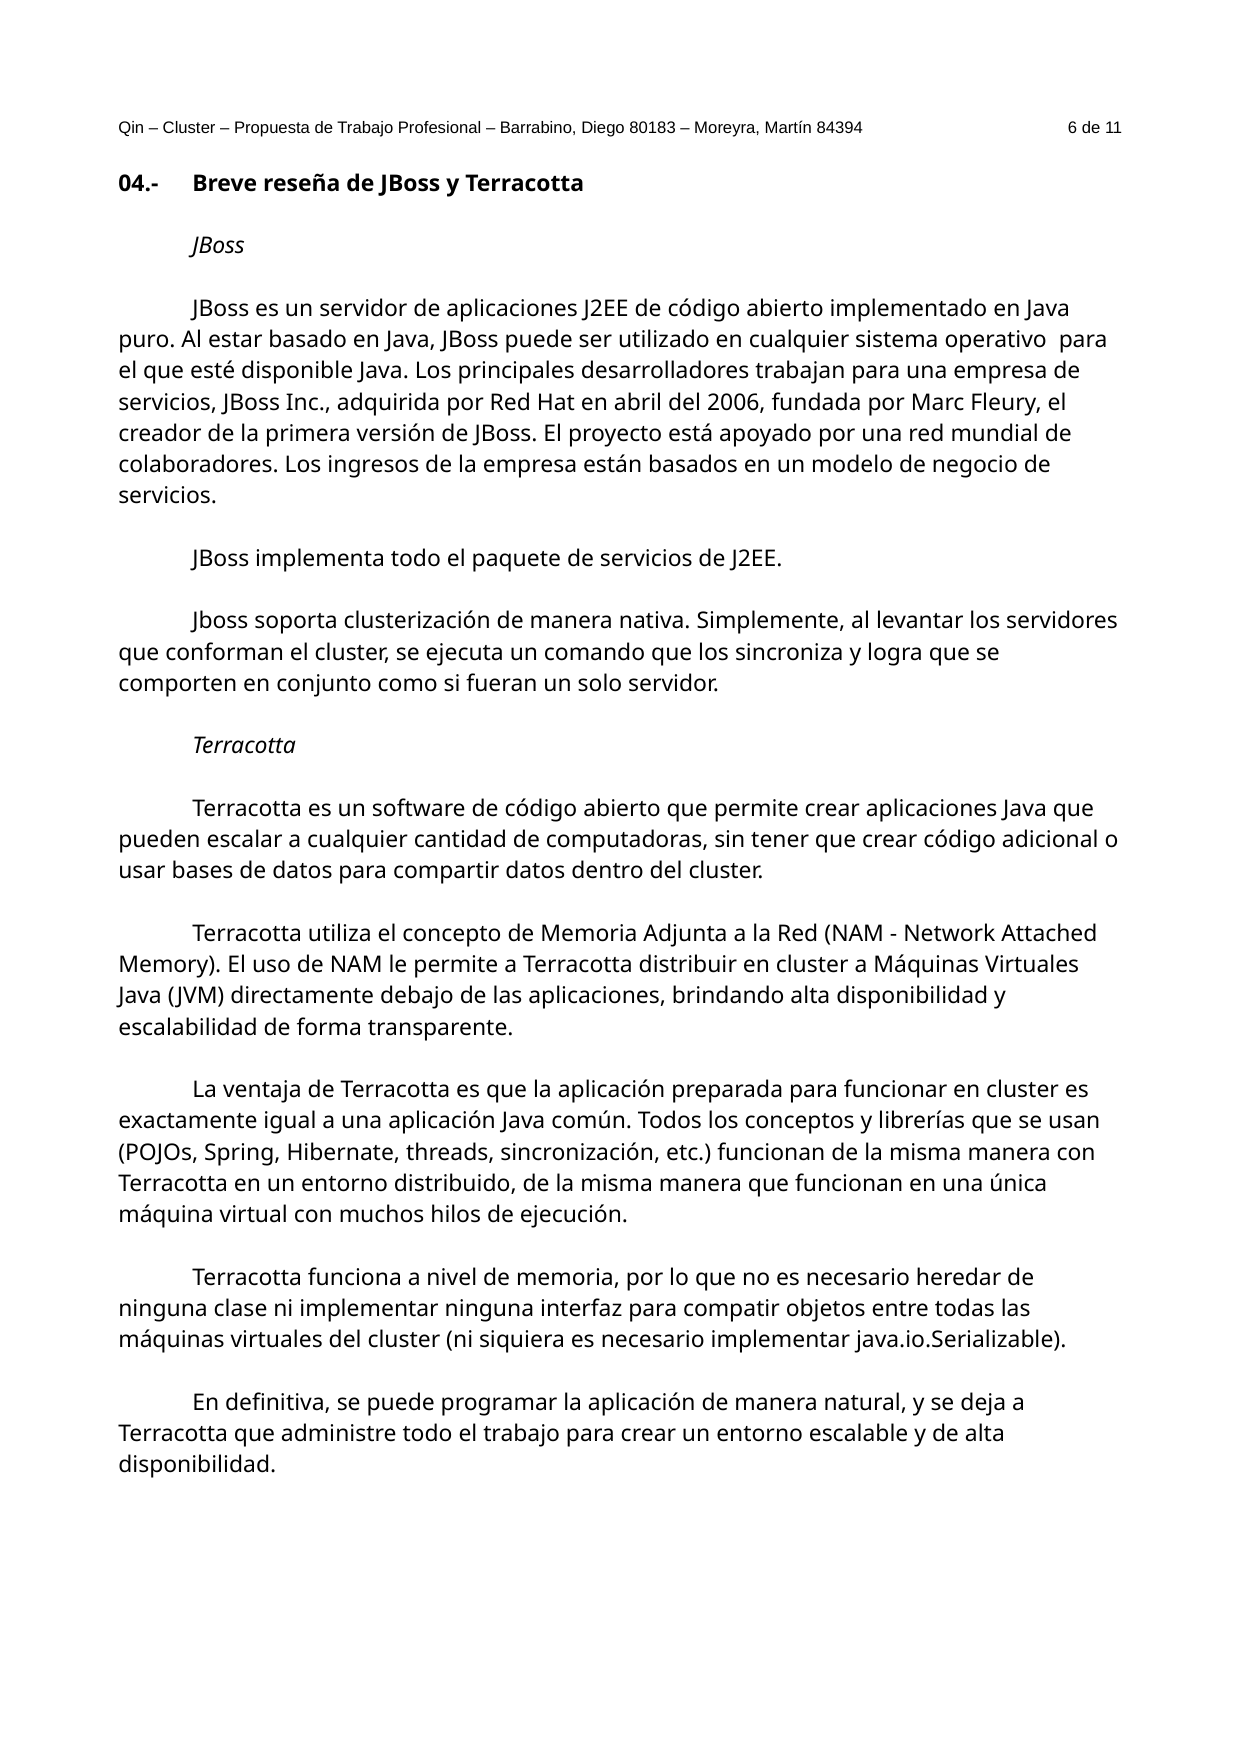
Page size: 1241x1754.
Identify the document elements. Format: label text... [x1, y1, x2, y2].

text En definitiva, se puede programar la aplicación de manera natural, y se deja a Terracotta que administre todo el trabajo para crear un entorno escalable y de alta disponibilidad. [118, 1386, 1122, 1479]
text La ventaja de Terracotta es que la aplicación preparada para funcionar en cluster es exactamente igual a una aplicación Java común. Todos los conceptos y librerías que se usan (POJOs, Spring, Hibernate, threads, sincronización, etc.) funcionan de la misma manera con Terracotta en un entorno distribuido, de la misma manera que funcionan en una única máquina virtual con muchos hilos de ejecución. [118, 1073, 1122, 1229]
text JBoss es un servidor de aplicaciones J2EE de código abierto implementado en Java puro. Al estar basado en Java, JBoss puede ser utilizado en cualquier sistema operativo para el que esté disponible Java. Los principales desarrolladores trabajan para una empresa de servicios, JBoss Inc., adquirida por Red Hat en abril del 2006, fundada por Marc Fleury, el creador de la primera versión de JBoss. El proyecto está apoyado por una red mundial de colaboradores. Los ingresos de la empresa están basados en un modelo de negocio de servicios. [118, 292, 1122, 511]
text Terracotta [118, 729, 1122, 761]
text Terracotta es un software de código abierto que permite crear aplicaciones Java que pueden escalar a cualquier cantidad de computadoras, sin tener que crear código adicional o usar bases de datos para compartir datos dentro del cluster. [118, 792, 1122, 886]
text Terracotta utiliza el concepto de Memoria Adjunta a la Red (NAM - Network Attached Memory). El uso de NAM le permite a Terracotta distribuir en cluster a Máquinas Virtuales Java (JVM) directamente debajo de las aplicaciones, brindando alta disponibilidad y escalabilidad de forma transparente. [118, 917, 1122, 1042]
text Terracotta funciona a nivel de memoria, por lo que no es necesario heredar de ninguna clase ni implementar ninguna interfaz para compatir objetos entre todas las máquinas virtuales del cluster (ni siquiera es necesario implementar java.io.Serializable). [118, 1261, 1122, 1354]
text 04.- Breve reseña de JBoss y Terracotta [118, 167, 1122, 198]
text JBoss implementa todo el paquete de servicios de J2EE. [118, 542, 1122, 573]
text Jboss soporta clusterización de manera nativa. Simplemente, al levantar los servidores que conforman el cluster, se ejecuta un comando que los sincroniza y logra que se comporten en conjunto como si fueran un solo servidor. [118, 604, 1122, 698]
text JBoss [118, 229, 1122, 261]
